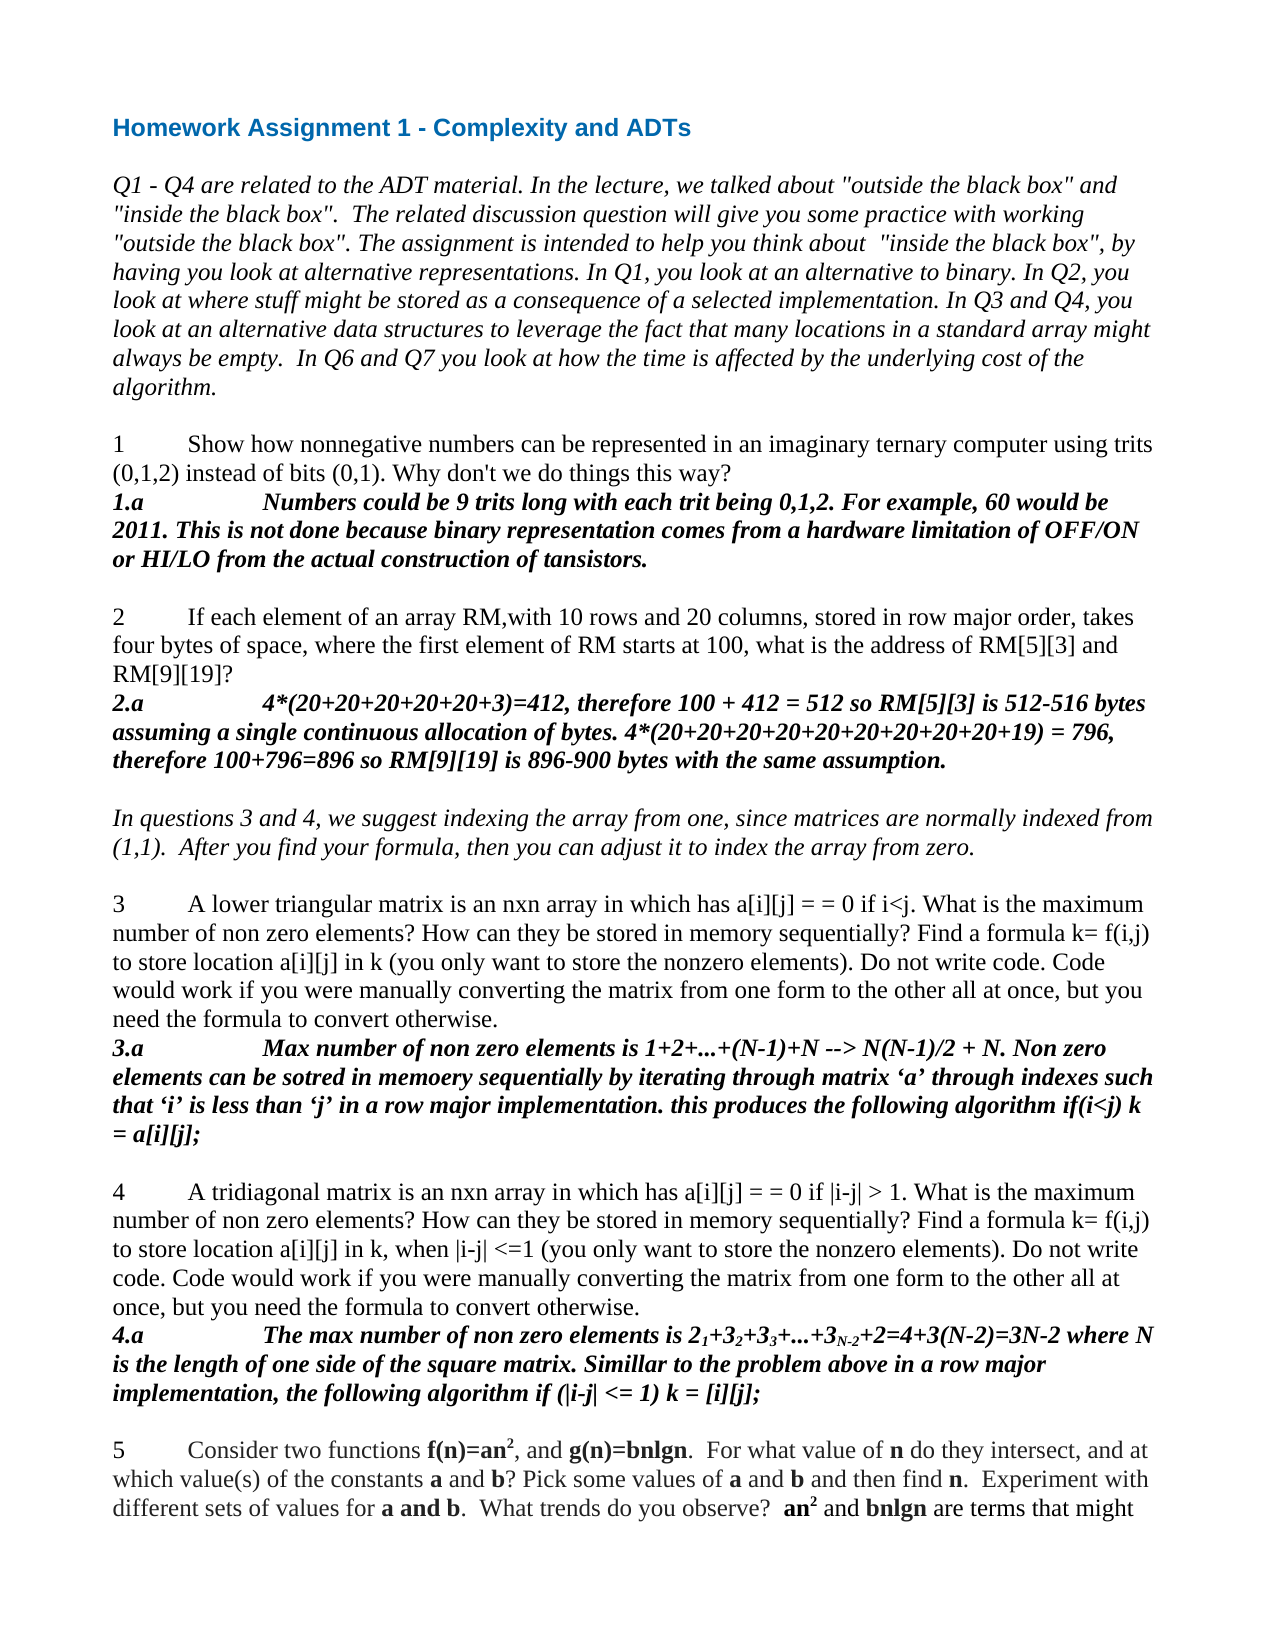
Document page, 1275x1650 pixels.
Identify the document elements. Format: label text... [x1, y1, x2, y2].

subtitle Homework Assignment 1 - Complexity and ADTs [112, 112, 1162, 141]
list Max number of non zero elements is 1+2+...+(N-1)+N --> N(N-1)/2 + N. Non zero elements can be sotred in memoery sequentially by iterating through matrix ‘a’ through indexes such that ‘i’ is less than ‘j’ in a row major implementation. this produces the following algorithm if(i<j) k = a[i][j]; [112, 1033, 1162, 1148]
text In questions 3 and 4, we suggest indexing the array from one, since matrices are normally indexed from (1,1). After you find your formula, then you can adjust it to index the array from zero. [112, 803, 1162, 860]
list If each element of an array RM,with 10 rows and 20 columns, stored in row major order, takes four bytes of space, where the first element of RM starts at 100, what is the address of RM[5][3] and RM[9][19]? [112, 602, 1162, 688]
list 4*(20+20+20+20+20+3)=412, therefore 100 + 412 = 512 so RM[5][3] is 512-516 bytes assuming a single continuous allocation of bytes. 4*(20+20+20+20+20+20+20+20+20+19) = 796, therefore 100+796=896 so RM[9][19] is 896-900 bytes with the same assumption. [112, 688, 1162, 774]
list Consider two functions f(n)=an2, and g(n)=bnlgn. For what value of n do they intersect, and at which value(s) of the constants a and b? Pick some values of a and b and then find n. Experiment with different sets of values for a and b. What trends do you observe? an2 and bnlgn are terms that might [112, 1435, 1162, 1522]
list The max number of non zero elements is 21+32+33+...+3N-2+2=4+3(N-2)=3N-2 where N is the length of one side of the square matrix. Simillar to the problem above in a row major implementation, the following algorithm if (|i-j| <= 1) k = [i][j]; [112, 1320, 1162, 1407]
list A tridiagonal matrix is an nxn array in which has a[i][j] = = 0 if |i-j| > 1. What is the maximum number of non zero elements? How can they be stored in memory sequentially? Find a formula k= f(i,j) to store location a[i][j] in k, when |i-j| <=1 (you only want to store the nonzero elements). Do not write code. Code would work if you were manually converting the matrix from one form to the other all at once, but you need the formula to convert otherwise. [112, 1177, 1162, 1320]
subtitle Q1 - Q4 are related to the ADT material. In the lecture, we talked about "outside the black box" and "inside the black box". The related discussion question will give you some practice with working "outside the black box". The assignment is intended to help you think about "inside the black box", by having you look at alternative representations. In Q1, you look at an alternative to binary. In Q2, you look at where stuff might be stored as a consequence of a selected implementation. In Q3 and Q4, you look at an alternative data structures to leverage the fact that many locations in a standard array might always be empty. In Q6 and Q7 you look at how the time is affected by the underlying cost of the algorithm. [112, 170, 1162, 400]
list A lower triangular matrix is an nxn array in which has a[i][j] = = 0 if i<j. What is the maximum number of non zero elements? How can they be stored in memory sequentially? Find a formula k= f(i,j) to store location a[i][j] in k (you only want to store the nonzero elements). Do not write code. Code would work if you were manually converting the matrix from one form to the other all at once, but you need the formula to convert otherwise. [112, 889, 1162, 1033]
list Show how nonnegative numbers can be represented in an imaginary ternary computer using trits (0,1,2) instead of bits (0,1). Why don't we do things this way? [112, 429, 1162, 487]
list Numbers could be 9 trits long with each trit being 0,1,2. For example, 60 would be 2011. This is not done because binary representation comes from a hardware limitation of OFF/ON or HI/LO from the actual construction of tansistors. [112, 487, 1162, 573]
